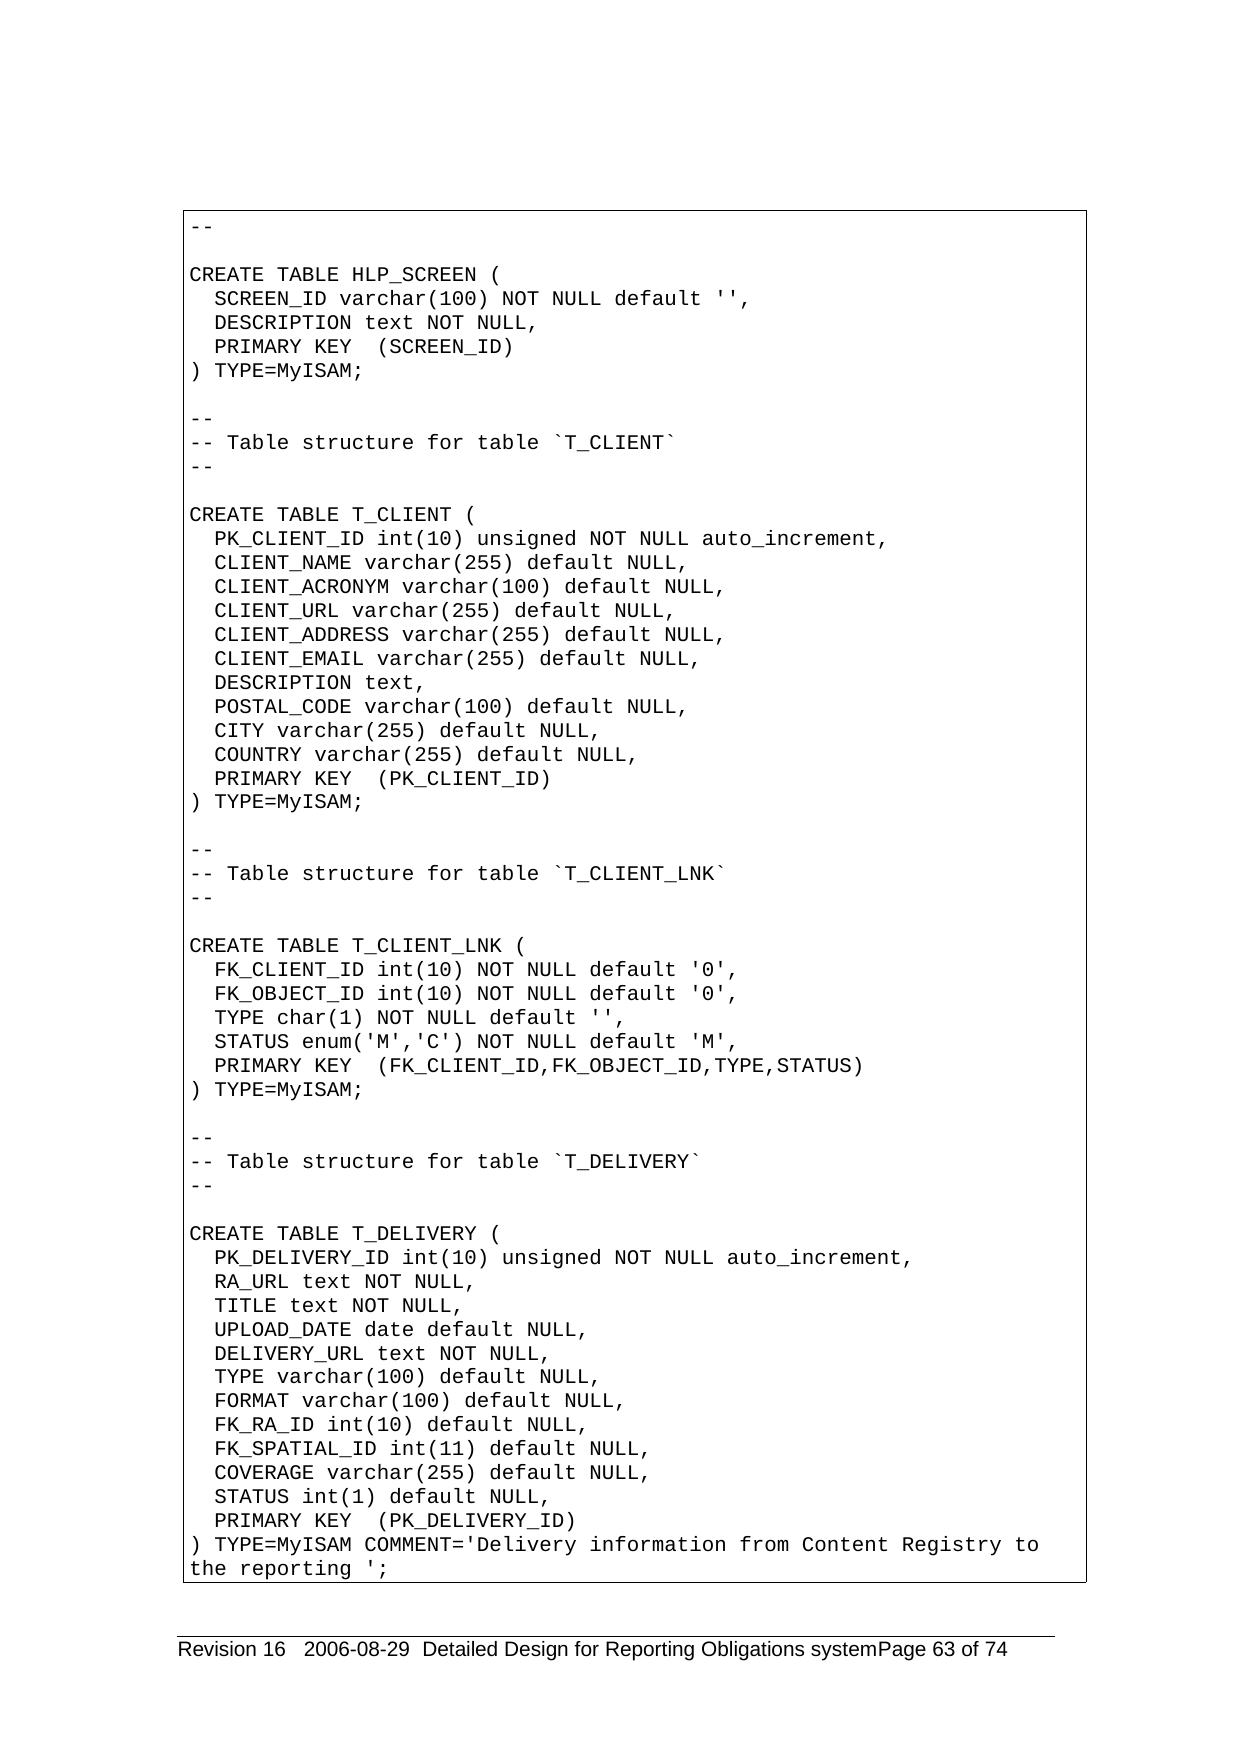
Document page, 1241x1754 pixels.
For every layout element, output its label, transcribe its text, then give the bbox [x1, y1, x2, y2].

text FORMAT varchar(100) default NULL, [184, 1384, 1086, 1408]
text CLIENT_ADDRESS varchar(255) default NULL, [184, 618, 1086, 642]
text -- [184, 881, 1086, 911]
text UPLOAD_DATE date default NULL, [184, 1312, 1086, 1336]
text CREATE TABLE T_DELIVERY ( [184, 1217, 1086, 1241]
text -- Table structure for table `T_CLIENT_LNK` [184, 857, 1086, 881]
text POSTAL_CODE varchar(100) default NULL, [184, 689, 1086, 713]
text -- [184, 833, 1086, 857]
text FK_CLIENT_ID int(10) NOT NULL default '0', [184, 953, 1086, 977]
text PK_CLIENT_ID int(10) unsigned NOT NULL auto_increment, [184, 522, 1086, 546]
text STATUS int(1) default NULL, [184, 1480, 1086, 1504]
text DELIVERY_URL text NOT NULL, [184, 1336, 1086, 1360]
text CITY varchar(255) default NULL, [184, 713, 1086, 737]
text SCREEN_ID varchar(100) NOT NULL default '', [184, 282, 1086, 306]
text TYPE char(1) NOT NULL default '', [184, 1001, 1086, 1025]
text CLIENT_EMAIL varchar(255) default NULL, [184, 642, 1086, 666]
text TYPE varchar(100) default NULL, [184, 1360, 1086, 1384]
text -- [184, 211, 1086, 240]
text COVERAGE varchar(255) default NULL, [184, 1456, 1086, 1480]
text FK_SPATIAL_ID int(11) default NULL, [184, 1432, 1086, 1456]
text CLIENT_ACRONYM varchar(100) default NULL, [184, 570, 1086, 594]
text -- [184, 1169, 1086, 1199]
text DESCRIPTION text NOT NULL, [184, 306, 1086, 330]
text COUNTRY varchar(255) default NULL, [184, 737, 1086, 761]
text CREATE TABLE T_CLIENT_LNK ( [184, 929, 1086, 953]
text -- [184, 450, 1086, 480]
text CLIENT_URL varchar(255) default NULL, [184, 594, 1086, 618]
text RA_URL text NOT NULL, [184, 1264, 1086, 1288]
text CREATE TABLE HLP_SCREEN ( [184, 258, 1086, 282]
text FK_RA_ID int(10) default NULL, [184, 1408, 1086, 1432]
text STATUS enum('M','C') NOT NULL default 'M', [184, 1025, 1086, 1049]
text ) TYPE=MyISAM COMMENT='Delivery information from Content Registry to the reporting '; [184, 1528, 1086, 1582]
text FK_OBJECT_ID int(10) NOT NULL default '0', [184, 977, 1086, 1001]
text PRIMARY KEY (PK_CLIENT_ID) [184, 761, 1086, 785]
text -- [184, 1121, 1086, 1145]
text TITLE text NOT NULL, [184, 1288, 1086, 1312]
text PRIMARY KEY (PK_DELIVERY_ID) [184, 1504, 1086, 1528]
text PRIMARY KEY (SCREEN_ID) [184, 330, 1086, 354]
text PK_DELIVERY_ID int(10) unsigned NOT NULL auto_increment, [184, 1241, 1086, 1264]
text -- [184, 402, 1086, 426]
text CREATE TABLE T_CLIENT ( [184, 498, 1086, 522]
text ) TYPE=MyISAM; [184, 1073, 1086, 1103]
text PRIMARY KEY (FK_CLIENT_ID,FK_OBJECT_ID,TYPE,STATUS) [184, 1049, 1086, 1073]
text -- Table structure for table `T_CLIENT` [184, 426, 1086, 450]
text ) TYPE=MyISAM; [184, 785, 1086, 815]
text DESCRIPTION text, [184, 666, 1086, 689]
text -- Table structure for table `T_DELIVERY` [184, 1145, 1086, 1169]
text CLIENT_NAME varchar(255) default NULL, [184, 546, 1086, 570]
text ) TYPE=MyISAM; [184, 354, 1086, 384]
